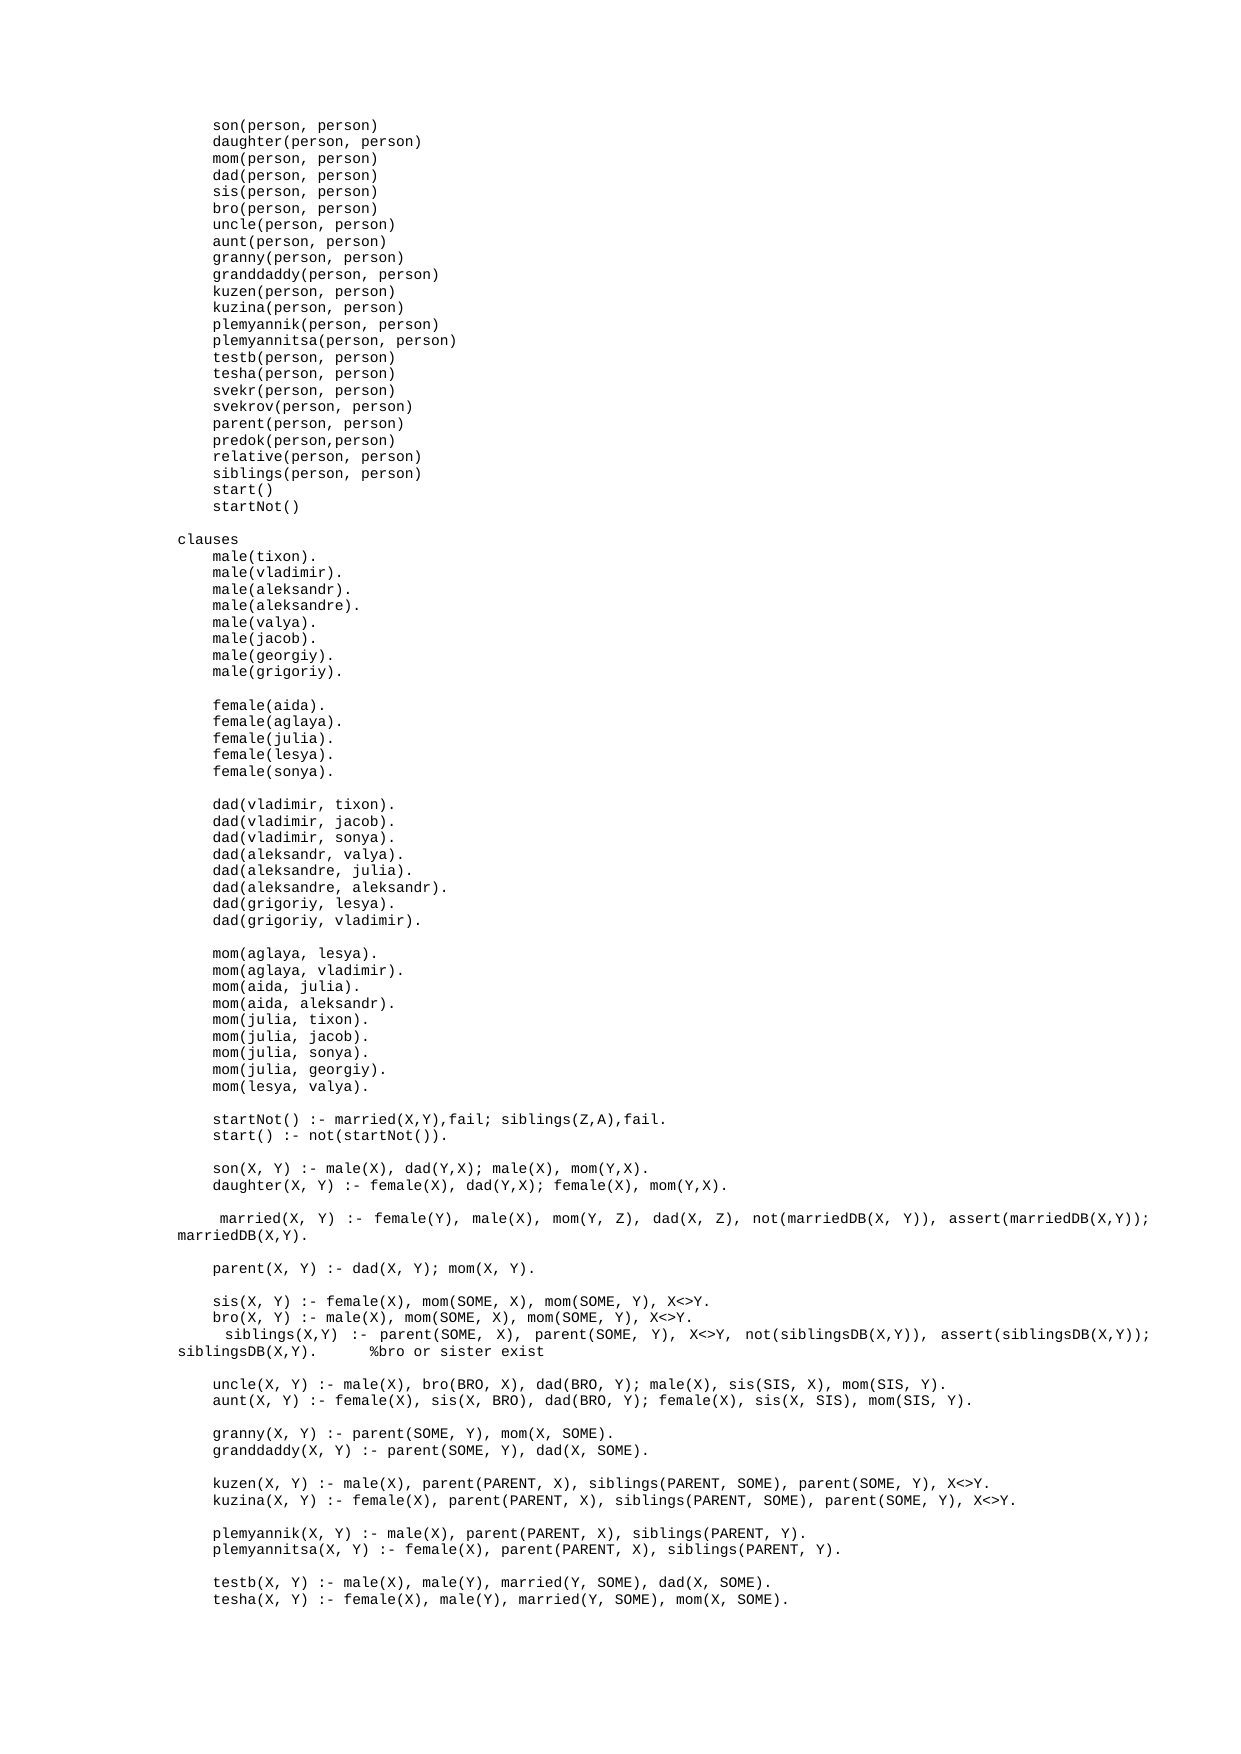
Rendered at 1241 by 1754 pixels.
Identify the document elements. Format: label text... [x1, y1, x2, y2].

text predok(person,person) [177, 433, 1152, 449]
text mom(lesya, valya). [177, 1079, 1152, 1095]
text parent(X, Y) :- dad(X, Y); mom(X, Y). [177, 1261, 1152, 1277]
text daughter(person, person) [177, 135, 1152, 151]
text male(tixon). [177, 549, 1152, 565]
text bro(X, Y) :- male(X), mom(SOME, X), mom(SOME, Y), X<>Y. [177, 1311, 1152, 1327]
text plemyannitsa(person, person) [177, 333, 1152, 350]
text mom(julia, jacob). [177, 1029, 1152, 1046]
text dad(grigoriy, lesya). [177, 897, 1152, 913]
text mom(aglaya, lesya). [177, 946, 1152, 963]
text kuzen(person, person) [177, 284, 1152, 300]
text tesha(X, Y) :- female(X), male(Y), married(Y, SOME), mom(X, SOME). [177, 1592, 1152, 1609]
text male(georgiy). [177, 648, 1152, 665]
text kuzina(person, person) [177, 300, 1152, 317]
text dad(vladimir, tixon). [177, 797, 1152, 814]
text sis(X, Y) :- female(X), mom(SOME, X), mom(SOME, Y), X<>Y. [177, 1294, 1152, 1311]
text kuzen(X, Y) :- male(X), parent(PARENT, X), siblings(PARENT, SOME), parent(SOME, Y), X<>Y. [177, 1476, 1152, 1493]
text plemyannitsa(X, Y) :- female(X), parent(PARENT, X), siblings(PARENT, Y). [177, 1542, 1152, 1559]
text dad(aleksandr, valya). [177, 847, 1152, 863]
text startNot() [177, 499, 1152, 516]
text mom(aida, julia). [177, 979, 1152, 996]
text mom(person, person) [177, 151, 1152, 168]
text male(grigoriy). [177, 665, 1152, 681]
text female(aida). [177, 698, 1152, 714]
text start() [177, 482, 1152, 499]
text dad(aleksandre, aleksandr). [177, 880, 1152, 897]
text male(valya). [177, 615, 1152, 632]
text male(aleksandre). [177, 598, 1152, 615]
text female(sonya). [177, 764, 1152, 781]
text mom(aglaya, vladimir). [177, 963, 1152, 979]
text sis(person, person) [177, 184, 1152, 201]
text female(aglaya). [177, 714, 1152, 731]
text son(X, Y) :- male(X), dad(Y,X); male(X), mom(Y,X). [177, 1162, 1152, 1178]
text mom(julia, sonya). [177, 1046, 1152, 1062]
text startNot() :- married(X,Y),fail; siblings(Z,A),fail. [177, 1112, 1152, 1128]
text married(X, Y) :- female(Y), male(X), mom(Y, Z), dad(X, Z), not(marriedDB(X, Y)), assert(marriedDB(X,Y)); marriedDB(X,Y). [177, 1211, 1152, 1244]
text testb(person, person) [177, 350, 1152, 367]
text granny(X, Y) :- parent(SOME, Y), mom(X, SOME). [177, 1427, 1152, 1443]
text mom(aida, aleksandr). [177, 996, 1152, 1012]
text dad(person, person) [177, 168, 1152, 184]
text male(vladimir). [177, 565, 1152, 582]
text tesha(person, person) [177, 367, 1152, 383]
text granddaddy(X, Y) :- parent(SOME, Y), dad(X, SOME). [177, 1443, 1152, 1460]
text clauses [177, 532, 1152, 549]
text plemyannik(X, Y) :- male(X), parent(PARENT, X), siblings(PARENT, Y). [177, 1526, 1152, 1542]
text male(jacob). [177, 632, 1152, 648]
text aunt(person, person) [177, 234, 1152, 251]
text daughter(X, Y) :- female(X), dad(Y,X); female(X), mom(Y,X). [177, 1178, 1152, 1195]
text plemyannik(person, person) [177, 317, 1152, 333]
text uncle(X, Y) :- male(X), bro(BRO, X), dad(BRO, Y); male(X), sis(SIS, X), mom(SIS, Y). [177, 1377, 1152, 1393]
text son(person, person) [177, 118, 1152, 135]
text siblings(person, person) [177, 466, 1152, 482]
text granny(person, person) [177, 251, 1152, 267]
text start() :- not(startNot()). [177, 1128, 1152, 1145]
text granddaddy(person, person) [177, 267, 1152, 284]
text mom(julia, tixon). [177, 1012, 1152, 1029]
text parent(person, person) [177, 416, 1152, 433]
text female(julia). [177, 731, 1152, 747]
text dad(vladimir, jacob). [177, 814, 1152, 830]
text mom(julia, georgiy). [177, 1062, 1152, 1079]
text male(aleksandr). [177, 582, 1152, 598]
text testb(X, Y) :- male(X), male(Y), married(Y, SOME), dad(X, SOME). [177, 1576, 1152, 1592]
text dad(grigoriy, vladimir). [177, 913, 1152, 930]
text dad(aleksandre, julia). [177, 863, 1152, 880]
text relative(person, person) [177, 449, 1152, 466]
text aunt(X, Y) :- female(X), sis(X, BRO), dad(BRO, Y); female(X), sis(X, SIS), mom(SIS, Y). [177, 1393, 1152, 1410]
text dad(vladimir, sonya). [177, 830, 1152, 847]
text bro(person, person) [177, 201, 1152, 217]
text siblings(X,Y) :- parent(SOME, X), parent(SOME, Y), X<>Y, not(siblingsDB(X,Y)), assert(siblingsDB(X,Y)); siblingsDB(X,Y). %bro or sister exist [177, 1327, 1152, 1360]
text female(lesya). [177, 747, 1152, 764]
text svekrov(person, person) [177, 400, 1152, 416]
text kuzina(X, Y) :- female(X), parent(PARENT, X), siblings(PARENT, SOME), parent(SOME, Y), X<>Y. [177, 1493, 1152, 1509]
text uncle(person, person) [177, 217, 1152, 234]
text svekr(person, person) [177, 383, 1152, 400]
